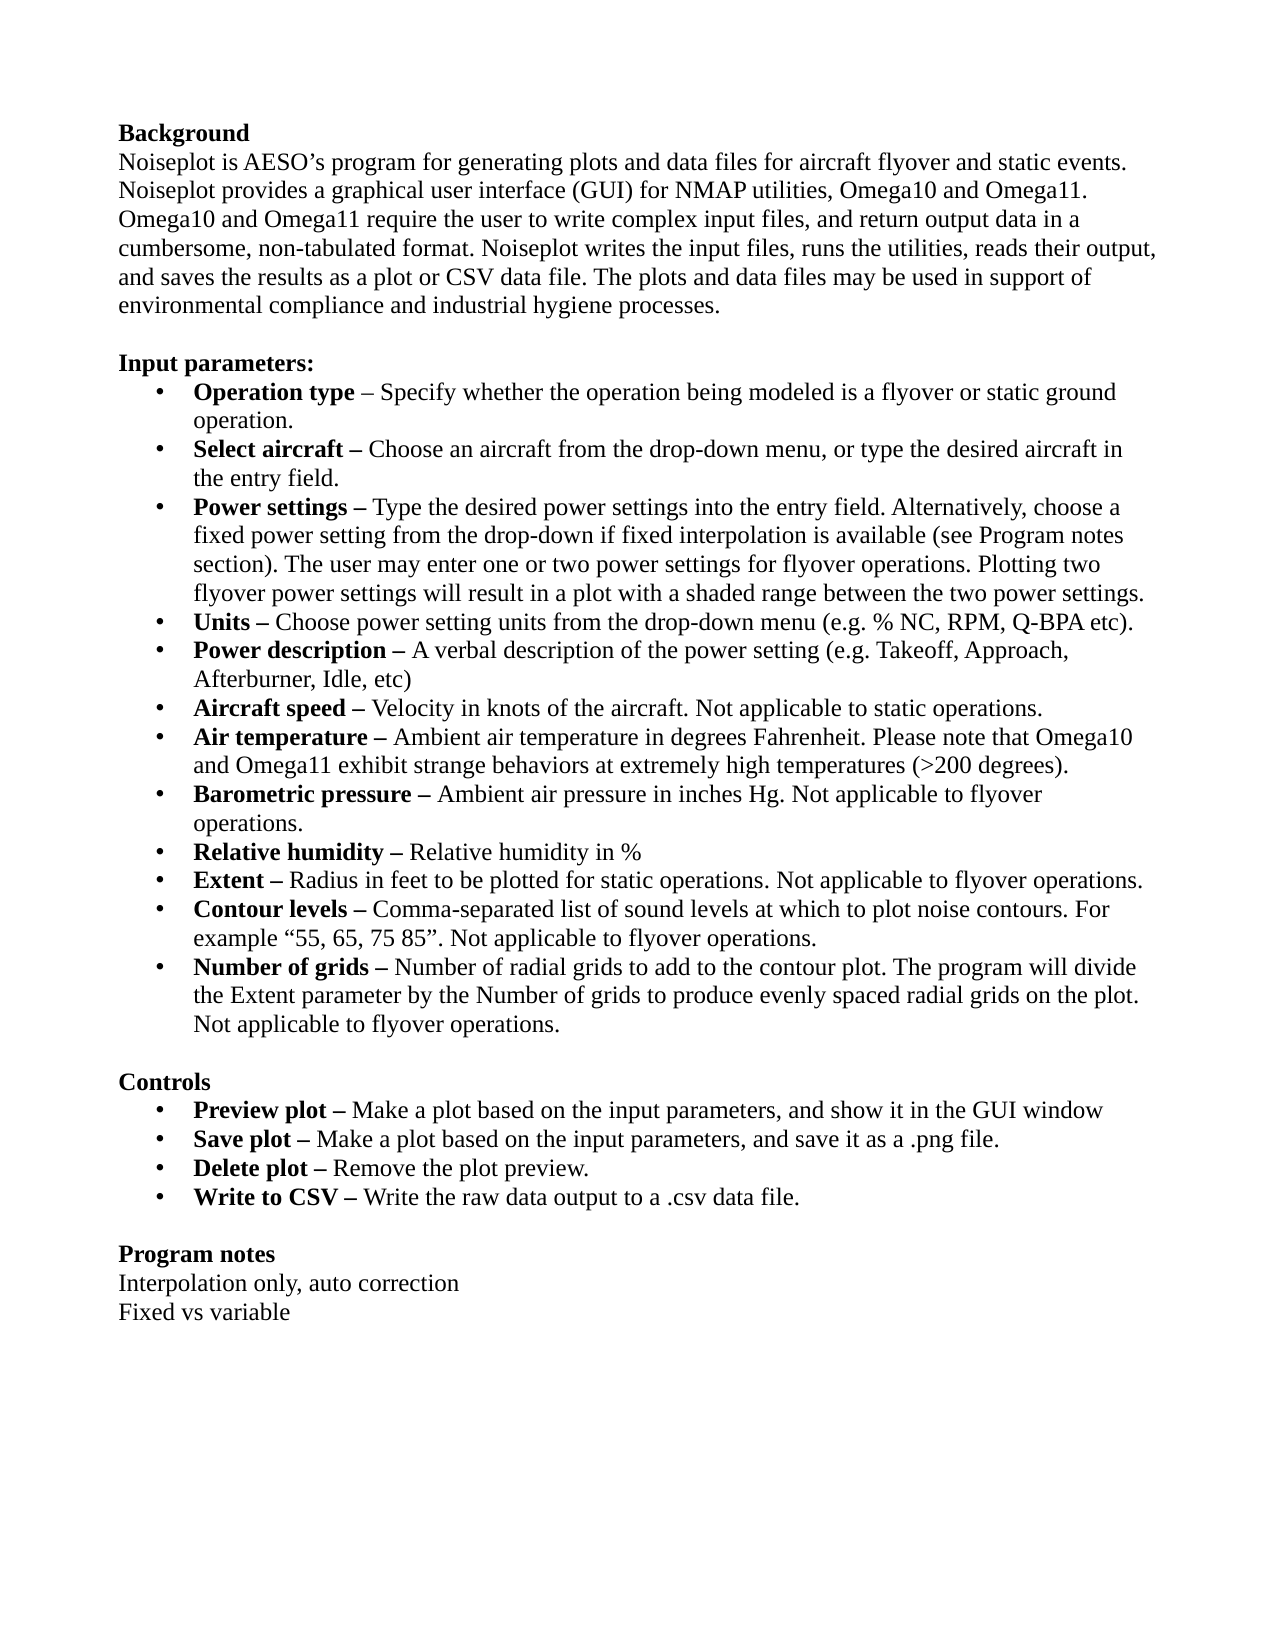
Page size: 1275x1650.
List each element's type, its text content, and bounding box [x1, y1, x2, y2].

list Air temperature – Ambient air temperature in degrees Fahrenheit. Please note that Omega10 and Omega11 exhibit strange behaviors at extremely high temperatures (>200 degrees). [156, 722, 1157, 779]
text Program notes [118, 1239, 1157, 1268]
text Controls [118, 1067, 1157, 1096]
list Power description – A verbal description of the power setting (e.g. Takeoff, Approach, Afterburner, Idle, etc) [156, 636, 1157, 693]
list Relative humidity – Relative humidity in % [156, 837, 1157, 866]
list Barometric pressure – Ambient air pressure in inches Hg. Not applicable to flyover operations. [156, 779, 1157, 837]
list Aircraft speed – Velocity in knots of the aircraft. Not applicable to static operations. [156, 693, 1157, 722]
list Number of grids – Number of radial grids to add to the contour plot. The program will divide the Extent parameter by the Number of grids to produce evenly spaced radial grids on the plot. Not applicable to flyover operations. [156, 952, 1157, 1038]
list Save plot – Make a plot based on the input parameters, and save it as a .png file. [156, 1124, 1157, 1153]
text Interpolation only, auto correction [118, 1268, 1157, 1297]
list Extent – Radius in feet to be plotted for static operations. Not applicable to flyover operations. [156, 866, 1157, 894]
text Input parameters: [118, 348, 1157, 377]
text Fixed vs variable [118, 1297, 1157, 1326]
text Background [118, 118, 1157, 147]
list Write to CSV – Write the raw data output to a .csv data file. [156, 1182, 1157, 1211]
list Units – Choose power setting units from the drop-down menu (e.g. % NC, RPM, Q-BPA etc). [156, 607, 1157, 636]
list Preview plot – Make a plot based on the input parameters, and show it in the GUI window [156, 1096, 1157, 1124]
list Contour levels – Comma-separated list of sound levels at which to plot noise contours. For example “55, 65, 75 85”. Not applicable to flyover operations. [156, 894, 1157, 952]
list Delete plot – Remove the plot preview. [156, 1153, 1157, 1182]
text Noiseplot is AESO’s program for generating plots and data files for aircraft flyover and static events. Noiseplot provides a graphical user interface (GUI) for NMAP utilities, Omega10 and Omega11. Omega10 and Omega11 require the user to write complex input files, and return output data in a cumbersome, non-tabulated format. Noiseplot writes the input files, runs the utilities, reads their output, and saves the results as a plot or CSV data file. The plots and data files may be used in support of environmental compliance and industrial hygiene processes. [118, 147, 1157, 319]
list Operation type – Specify whether the operation being modeled is a flyover or static ground operation. [156, 377, 1157, 434]
list Power settings – Type the desired power settings into the entry field. Alternatively, choose a fixed power setting from the drop-down if fixed interpolation is available (see Program notes section). The user may enter one or two power settings for flyover operations. Plotting two flyover power settings will result in a plot with a shaded range between the two power settings. [156, 492, 1157, 607]
list Select aircraft – Choose an aircraft from the drop-down menu, or type the desired aircraft in the entry field. [156, 434, 1157, 492]
